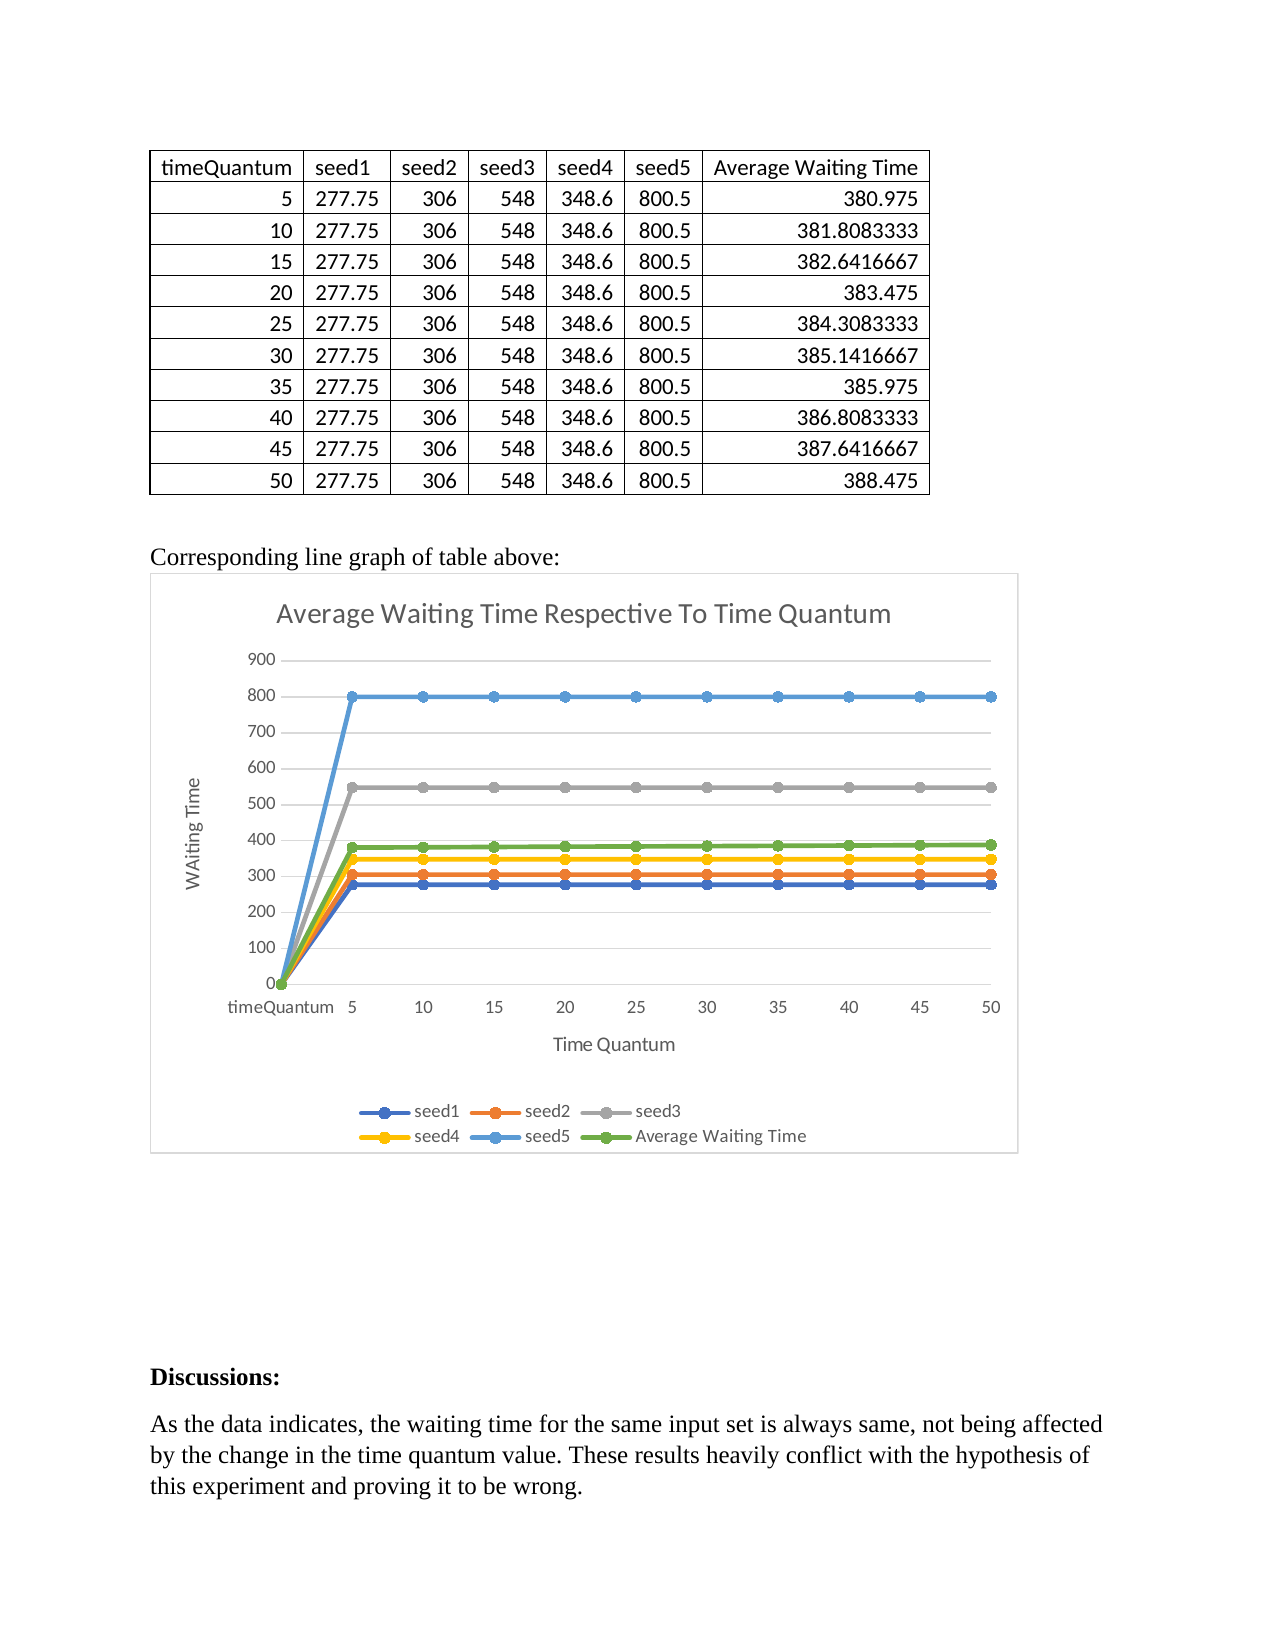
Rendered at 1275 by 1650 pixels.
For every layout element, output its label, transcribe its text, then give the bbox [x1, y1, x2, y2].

table_cell 548 [469, 432, 546, 462]
table_cell 548 [469, 182, 546, 212]
table_cell 348.6 [547, 307, 624, 337]
table_cell 348.6 [547, 245, 624, 275]
table_cell 348.6 [547, 370, 624, 400]
table_cell 306 [391, 432, 468, 462]
table_cell 385.1416667 [703, 339, 929, 369]
table_cell 800.5 [625, 307, 702, 337]
table_cell 277.75 [304, 370, 390, 400]
table_cell 348.6 [547, 214, 624, 244]
table_cell 277.75 [304, 214, 390, 244]
table_cell 277.75 [304, 182, 390, 212]
table_cell 348.6 [547, 182, 624, 212]
table_cell 45 [151, 432, 303, 462]
table_cell 384.3083333 [703, 307, 929, 337]
table_cell 548 [469, 401, 546, 431]
table_cell 800.5 [625, 214, 702, 244]
table_cell 387.6416667 [703, 432, 929, 462]
table_cell 306 [391, 276, 468, 306]
table_cell 380.975 [703, 182, 929, 212]
table_cell 277.75 [304, 339, 390, 369]
text Corresponding line graph of table above: [150, 542, 1125, 1154]
table_cell 386.8083333 [703, 401, 929, 431]
table_cell 277.75 [304, 401, 390, 431]
table_cell 548 [469, 464, 546, 494]
table_cell 548 [469, 370, 546, 400]
table_cell 548 [469, 245, 546, 275]
table_cell 800.5 [625, 339, 702, 369]
table_cell 15 [151, 245, 303, 275]
table_cell 548 [469, 307, 546, 337]
table_cell 306 [391, 182, 468, 212]
table_cell 548 [469, 339, 546, 369]
table_cell 548 [469, 214, 546, 244]
table_cell 25 [151, 307, 303, 337]
table_cell 277.75 [304, 307, 390, 337]
table_cell 50 [151, 464, 303, 494]
table_cell 348.6 [547, 276, 624, 306]
table_cell 548 [469, 276, 546, 306]
table_cell Average Waiting Time [703, 151, 929, 181]
table_cell seed3 [469, 151, 546, 181]
table_cell 306 [391, 307, 468, 337]
table_cell 382.6416667 [703, 245, 929, 275]
table_cell 800.5 [625, 432, 702, 462]
table_cell 348.6 [547, 401, 624, 431]
table_cell 10 [151, 214, 303, 244]
table_cell seed5 [625, 151, 702, 181]
table_cell 381.8083333 [703, 214, 929, 244]
table_cell 385.975 [703, 370, 929, 400]
table_cell 40 [151, 401, 303, 431]
text Discussions: [150, 1362, 1125, 1391]
table_cell 277.75 [304, 432, 390, 462]
table_cell seed1 [304, 151, 390, 181]
table_cell 306 [391, 370, 468, 400]
table_cell 800.5 [625, 276, 702, 306]
table_cell timeQuantum [151, 151, 303, 181]
table_cell 800.5 [625, 464, 702, 494]
table_cell 306 [391, 214, 468, 244]
table_cell 388.475 [703, 464, 929, 494]
table_cell seed4 [547, 151, 624, 181]
table_cell 306 [391, 339, 468, 369]
table_cell 306 [391, 464, 468, 494]
table_cell 277.75 [304, 245, 390, 275]
text As the data indicates, the waiting time for the same input set is always same, not being affected by the change in the time quantum value. These results heavily conflict with the hypothesis of this experiment and proving it to be wrong. [150, 1409, 1125, 1500]
table_cell 30 [151, 339, 303, 369]
table_cell 800.5 [625, 370, 702, 400]
table_cell 800.5 [625, 245, 702, 275]
table_cell 383.475 [703, 276, 929, 306]
table_cell 20 [151, 276, 303, 306]
table_cell seed2 [391, 151, 468, 181]
table_cell 800.5 [625, 401, 702, 431]
table_cell 800.5 [625, 182, 702, 212]
table_cell 277.75 [304, 276, 390, 306]
table_cell 348.6 [547, 464, 624, 494]
table_cell 35 [151, 370, 303, 400]
table_cell 5 [151, 182, 303, 212]
table_cell 348.6 [547, 339, 624, 369]
table_cell 348.6 [547, 432, 624, 462]
table_cell 306 [391, 401, 468, 431]
table_cell 277.75 [304, 464, 390, 494]
table_cell 306 [391, 245, 468, 275]
